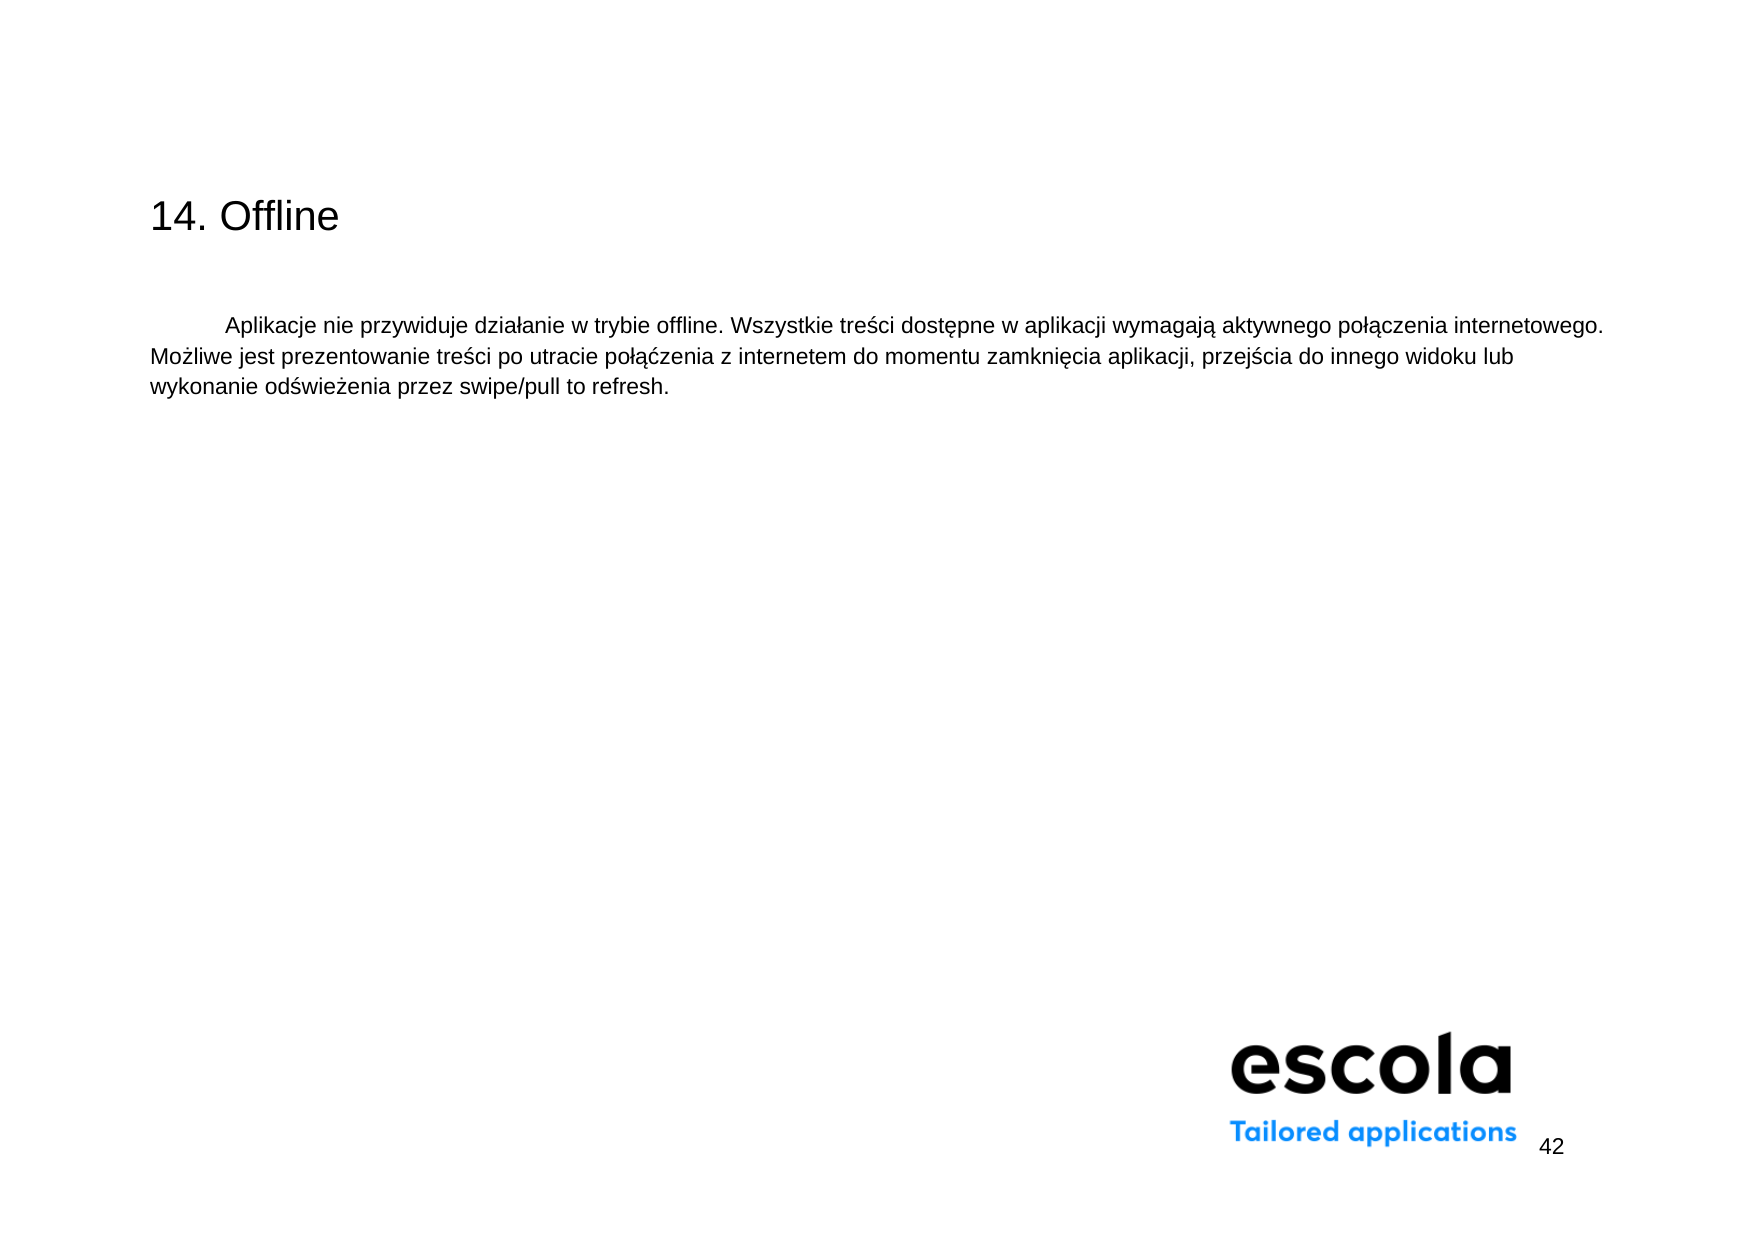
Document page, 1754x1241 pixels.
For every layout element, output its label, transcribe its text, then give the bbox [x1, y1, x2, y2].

subtitle 14. Offline [150, 192, 1609, 239]
text Aplikacje nie przywiduje działanie w trybie offline. Wszystkie treści dostępne w aplikacji wymagają aktywnego połączenia internetowego. Możliwe jest prezentowanie treści po utracie połąćzenia z internetem do momentu zamknięcia aplikacji, przejścia do innego widoku lub wykonanie odświeżenia przez swipe/pull to refresh. [150, 312, 1609, 399]
picture [1208, 1019, 1531, 1157]
